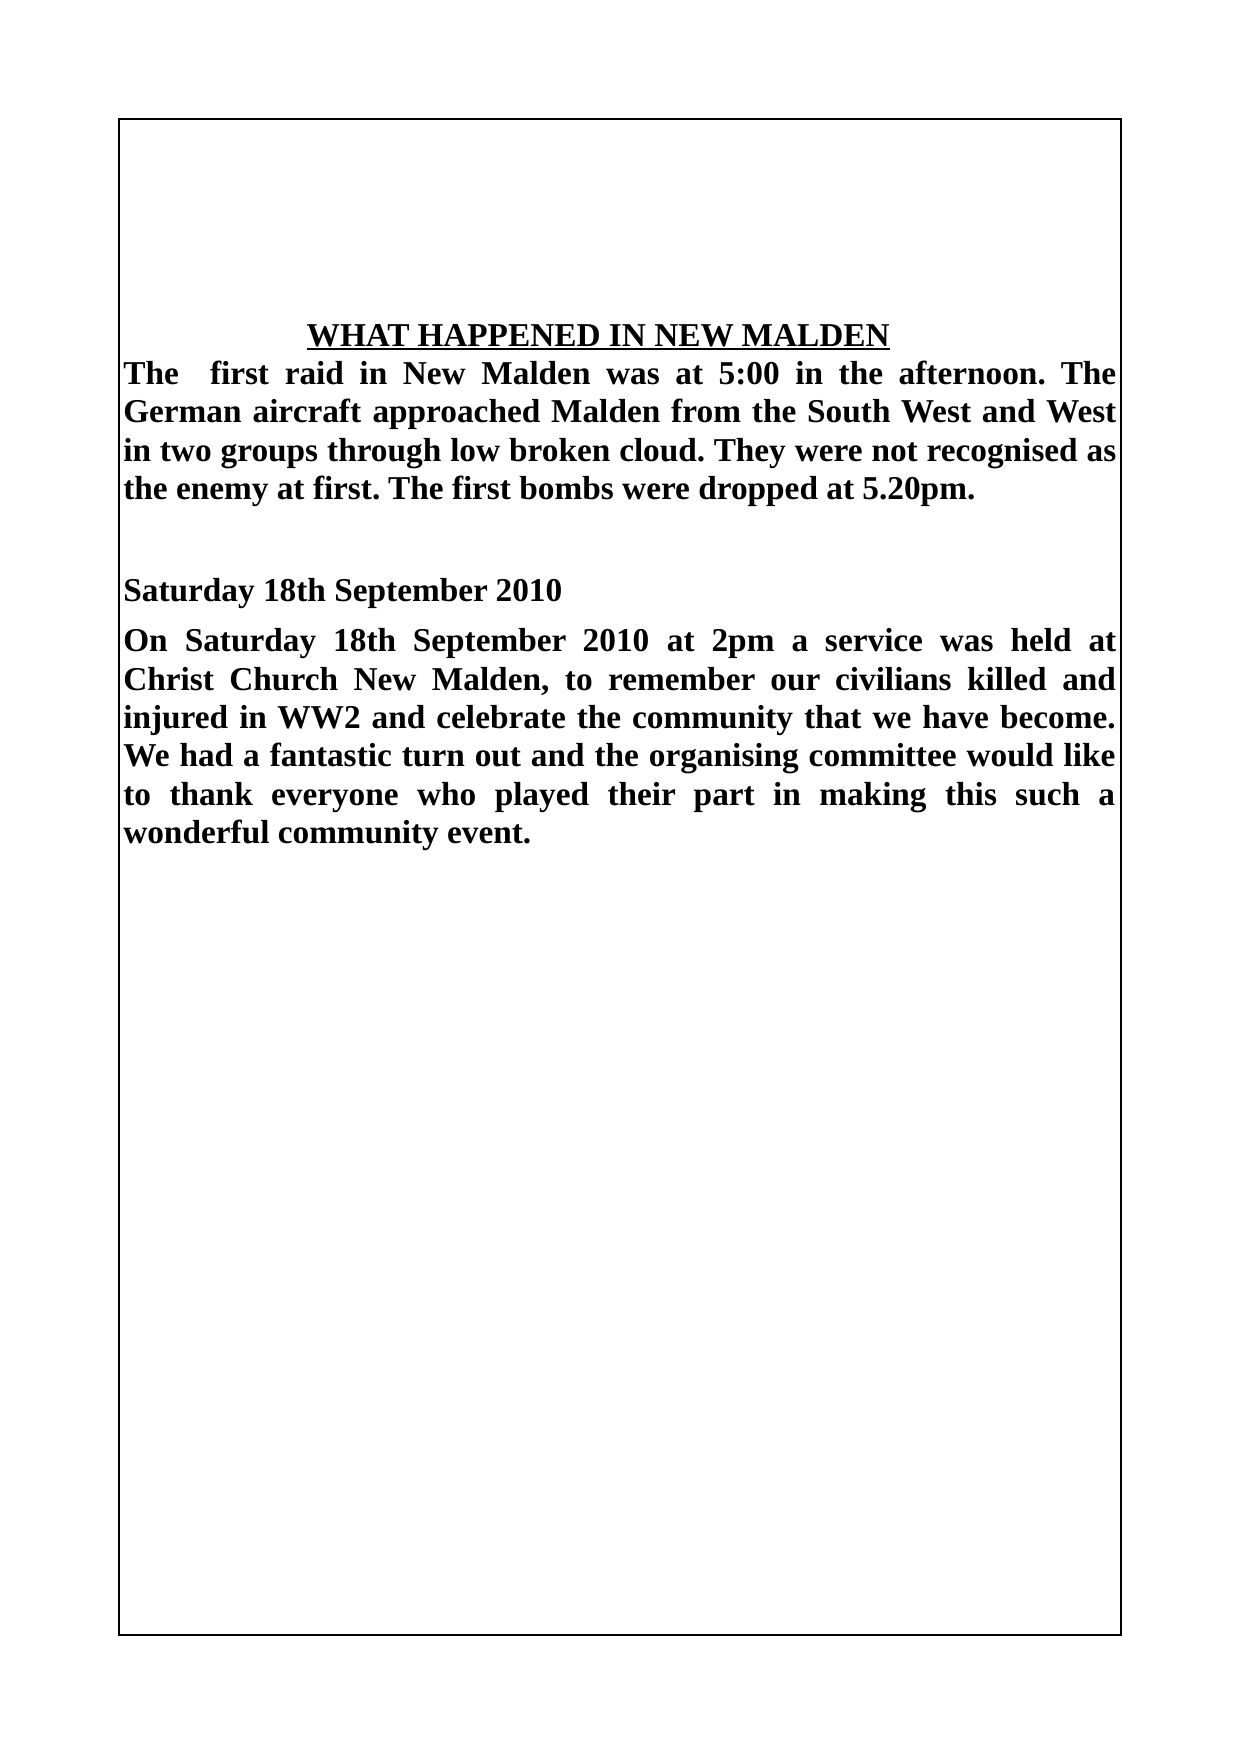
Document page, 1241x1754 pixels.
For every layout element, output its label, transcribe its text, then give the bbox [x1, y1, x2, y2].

text The first raid in New Malden was at 5:00 in the afternoon. The German aircraft approached Malden from the South West and West in two groups through low broken cloud. They were not recognised as the enemy at first. The first bombs were dropped at 5.20pm. [123, 353, 1117, 506]
text WHAT HAPPENED IN NEW MALDEN [123, 315, 1117, 353]
text On Saturday 18th September 2010 at 2pm a service was held at Christ Church New Malden, to remember our civilians killed and injured in WW2 and celebrate the community that we have become. We had a fantastic turn out and the organising committee would like to thank everyone who played their part in making this such a wonderful community event. [123, 621, 1117, 851]
subtitle Saturday 18th September 2010 [123, 570, 1117, 608]
